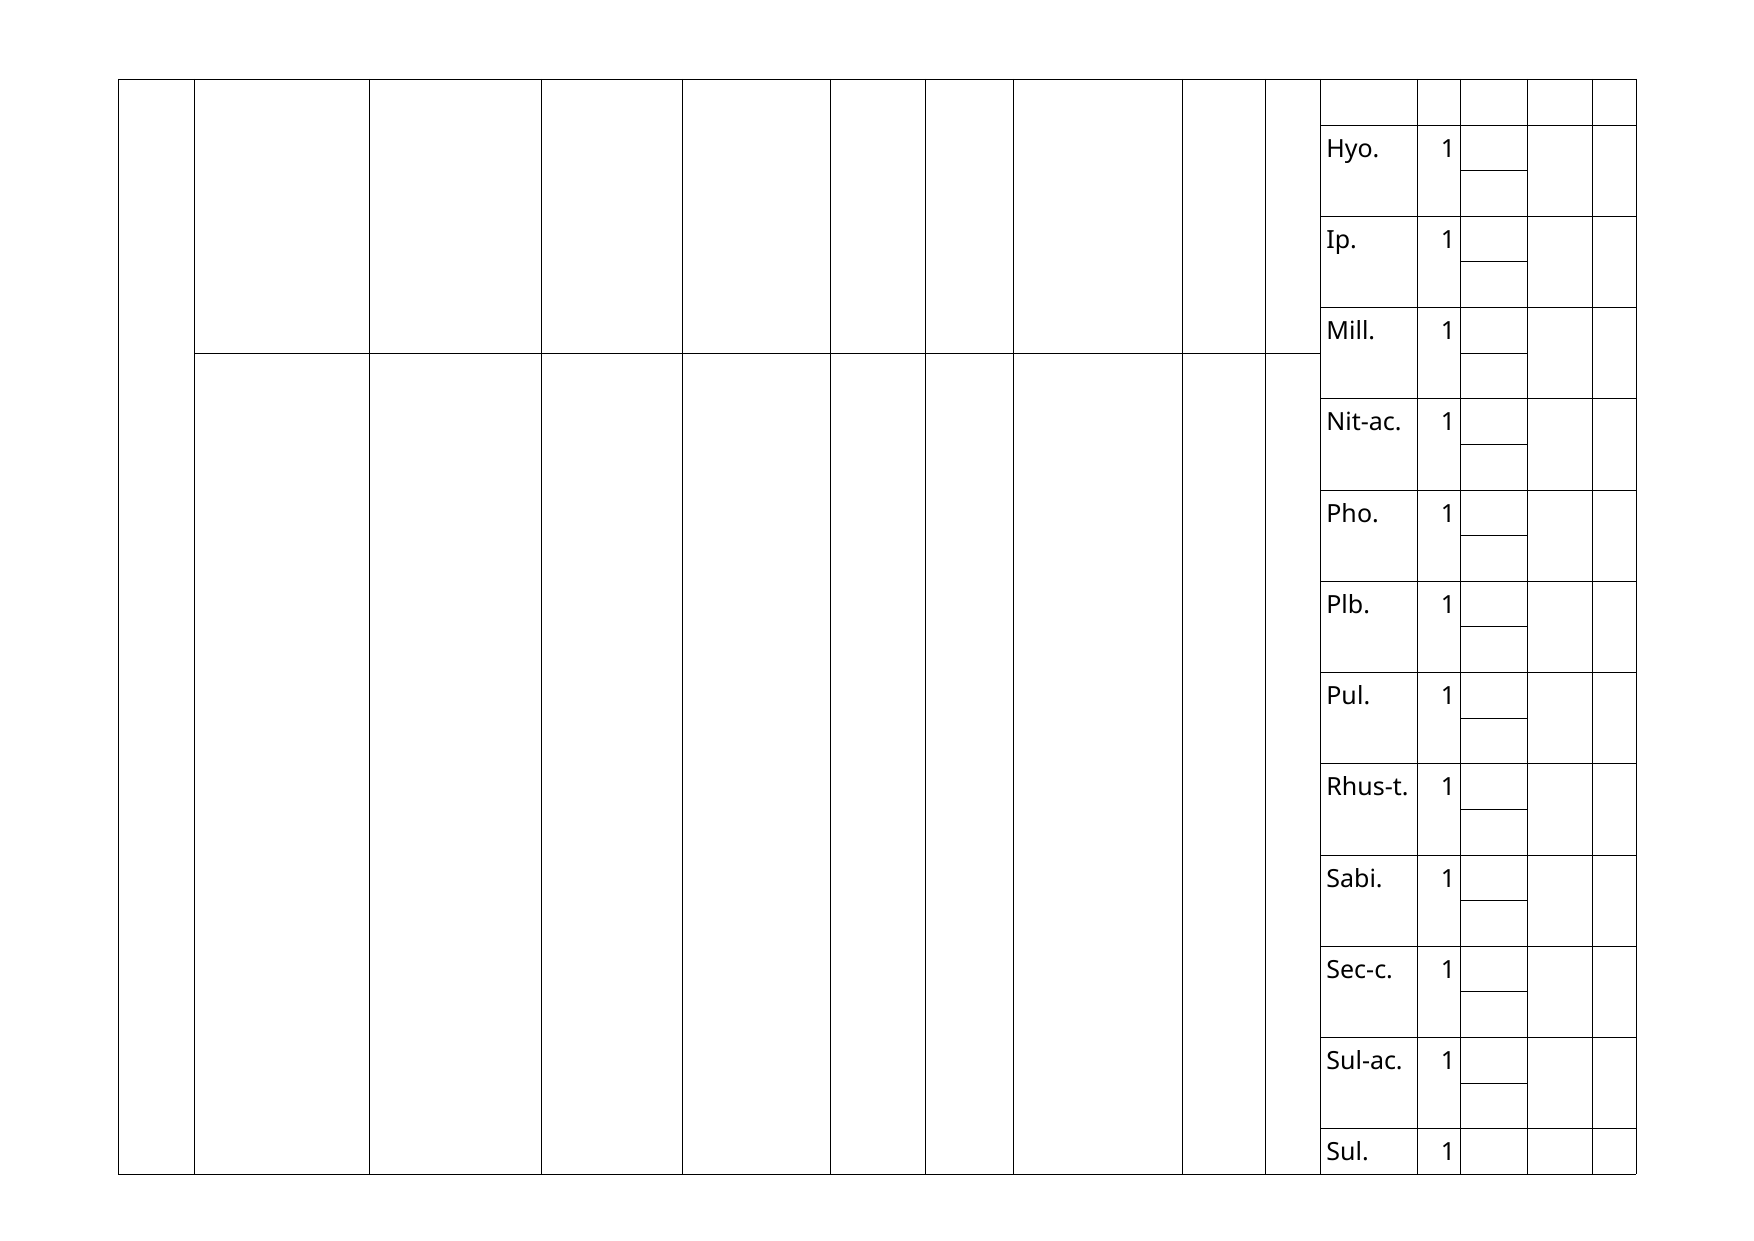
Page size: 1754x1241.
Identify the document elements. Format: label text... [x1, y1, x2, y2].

table_cell Sec-c. [1321, 947, 1417, 1037]
table_cell [1461, 627, 1527, 672]
table_cell [1461, 947, 1527, 991]
table_cell [1593, 856, 1636, 946]
table_cell [1461, 992, 1527, 1037]
table_cell [1593, 1038, 1636, 1128]
table_cell Hyo. [1321, 126, 1417, 216]
table_cell [1528, 399, 1592, 489]
table_cell 1 [1418, 764, 1460, 854]
table_cell 1 [1418, 947, 1460, 1037]
table_cell [1461, 308, 1527, 353]
table_cell [1528, 764, 1592, 854]
table_cell Sul. [1321, 1129, 1417, 1174]
table_cell [542, 80, 682, 353]
table_cell [1528, 947, 1592, 1037]
table_cell [1461, 536, 1527, 581]
table_cell [1528, 80, 1592, 124]
table_cell [195, 80, 369, 353]
table_cell 1 [1418, 582, 1460, 672]
table_cell [370, 354, 541, 1174]
table_cell [1461, 262, 1527, 307]
table_cell [1461, 217, 1527, 261]
table_cell [1461, 901, 1527, 946]
table_cell Sabi. [1321, 856, 1417, 946]
table_cell [1461, 354, 1527, 398]
table_cell [1593, 80, 1636, 124]
table_cell 1 [1418, 491, 1460, 581]
table_cell [926, 354, 1013, 1174]
table_cell 1 [1418, 308, 1460, 398]
table_cell [926, 80, 1013, 353]
table_cell [1461, 171, 1527, 216]
table_cell Pul. [1321, 673, 1417, 763]
table_cell [1593, 217, 1636, 307]
table_cell Pho. [1321, 491, 1417, 581]
table_cell 1 [1418, 856, 1460, 946]
table_cell [1528, 1038, 1592, 1128]
table_cell [831, 80, 925, 353]
table_cell [1418, 80, 1460, 124]
table_cell Plb. [1321, 582, 1417, 672]
table_cell [831, 354, 925, 1174]
table_cell [1593, 582, 1636, 672]
table_cell [1183, 80, 1265, 353]
table_cell 1 [1418, 673, 1460, 763]
table_cell [1461, 491, 1527, 535]
table_cell [1593, 399, 1636, 489]
table_cell Nit-ac. [1321, 399, 1417, 489]
table_cell [1461, 673, 1527, 718]
table_cell [683, 80, 830, 353]
table_cell [1461, 80, 1527, 124]
table_cell [1461, 399, 1527, 444]
table_cell 1 [1418, 1129, 1460, 1174]
table_cell [1593, 126, 1636, 216]
table_cell [1266, 80, 1320, 353]
table_cell [1461, 1084, 1527, 1128]
table_cell 1 [1418, 399, 1460, 489]
table_cell [195, 354, 369, 1174]
table_cell [1266, 354, 1320, 1174]
table_cell Ip. [1321, 217, 1417, 307]
table_cell Sul-ac. [1321, 1038, 1417, 1128]
table_cell [1461, 719, 1527, 763]
table_cell [1461, 445, 1527, 489]
table_cell Rhus-t. [1321, 764, 1417, 854]
table_cell [1528, 217, 1592, 307]
table_cell [1528, 491, 1592, 581]
table_cell Mill. [1321, 308, 1417, 398]
table_cell [1183, 354, 1265, 1174]
table_cell [1593, 673, 1636, 763]
table_cell [1461, 126, 1527, 170]
table_cell [1461, 1129, 1527, 1174]
table_cell [1528, 582, 1592, 672]
table_cell [1528, 1129, 1592, 1174]
table_cell [1593, 308, 1636, 398]
table_cell [1593, 491, 1636, 581]
table_cell [1528, 308, 1592, 398]
table_cell [1461, 764, 1527, 809]
table_cell [1593, 1129, 1636, 1174]
table_cell 1 [1418, 1038, 1460, 1128]
table_cell 1 [1418, 217, 1460, 307]
table_cell [1321, 80, 1417, 124]
table_cell [1461, 810, 1527, 854]
table_cell [119, 80, 194, 1174]
table_cell [1461, 582, 1527, 626]
table_cell [1014, 80, 1182, 353]
table_cell [1461, 1038, 1527, 1083]
table_cell 1 [1418, 126, 1460, 216]
table_cell [1461, 856, 1527, 900]
table_cell [1528, 856, 1592, 946]
table_cell [1593, 764, 1636, 854]
table_cell [1528, 126, 1592, 216]
table_cell [683, 354, 830, 1174]
table_cell [1593, 947, 1636, 1037]
table_cell [370, 80, 541, 353]
table_cell [542, 354, 682, 1174]
table_cell [1014, 354, 1182, 1174]
table_cell [1528, 673, 1592, 763]
